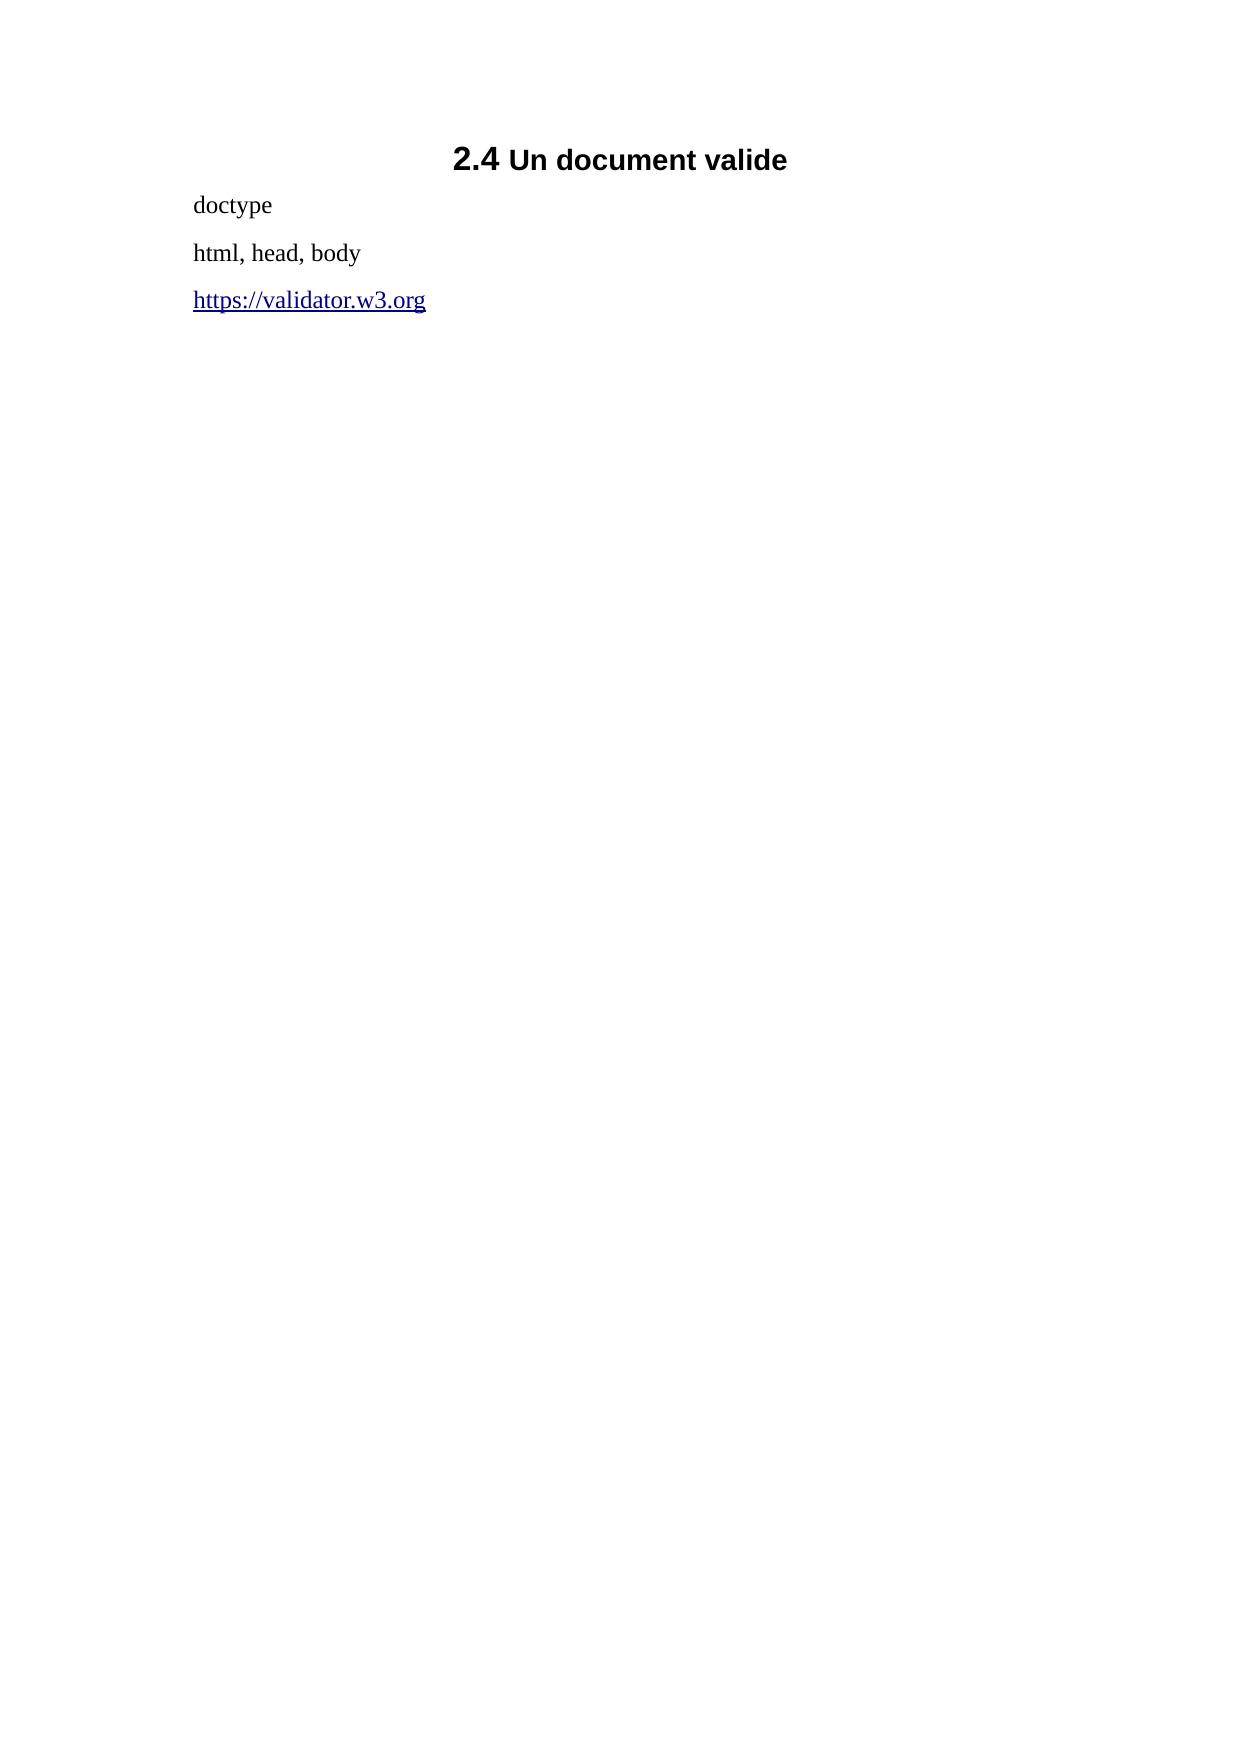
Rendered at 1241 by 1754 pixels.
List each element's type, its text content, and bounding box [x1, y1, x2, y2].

text https://validator.w3.org [118, 285, 1122, 314]
subtitle 2.4 Un document valide [118, 139, 1122, 178]
text html, head, body [118, 238, 1122, 266]
text doctype [118, 190, 1122, 219]
